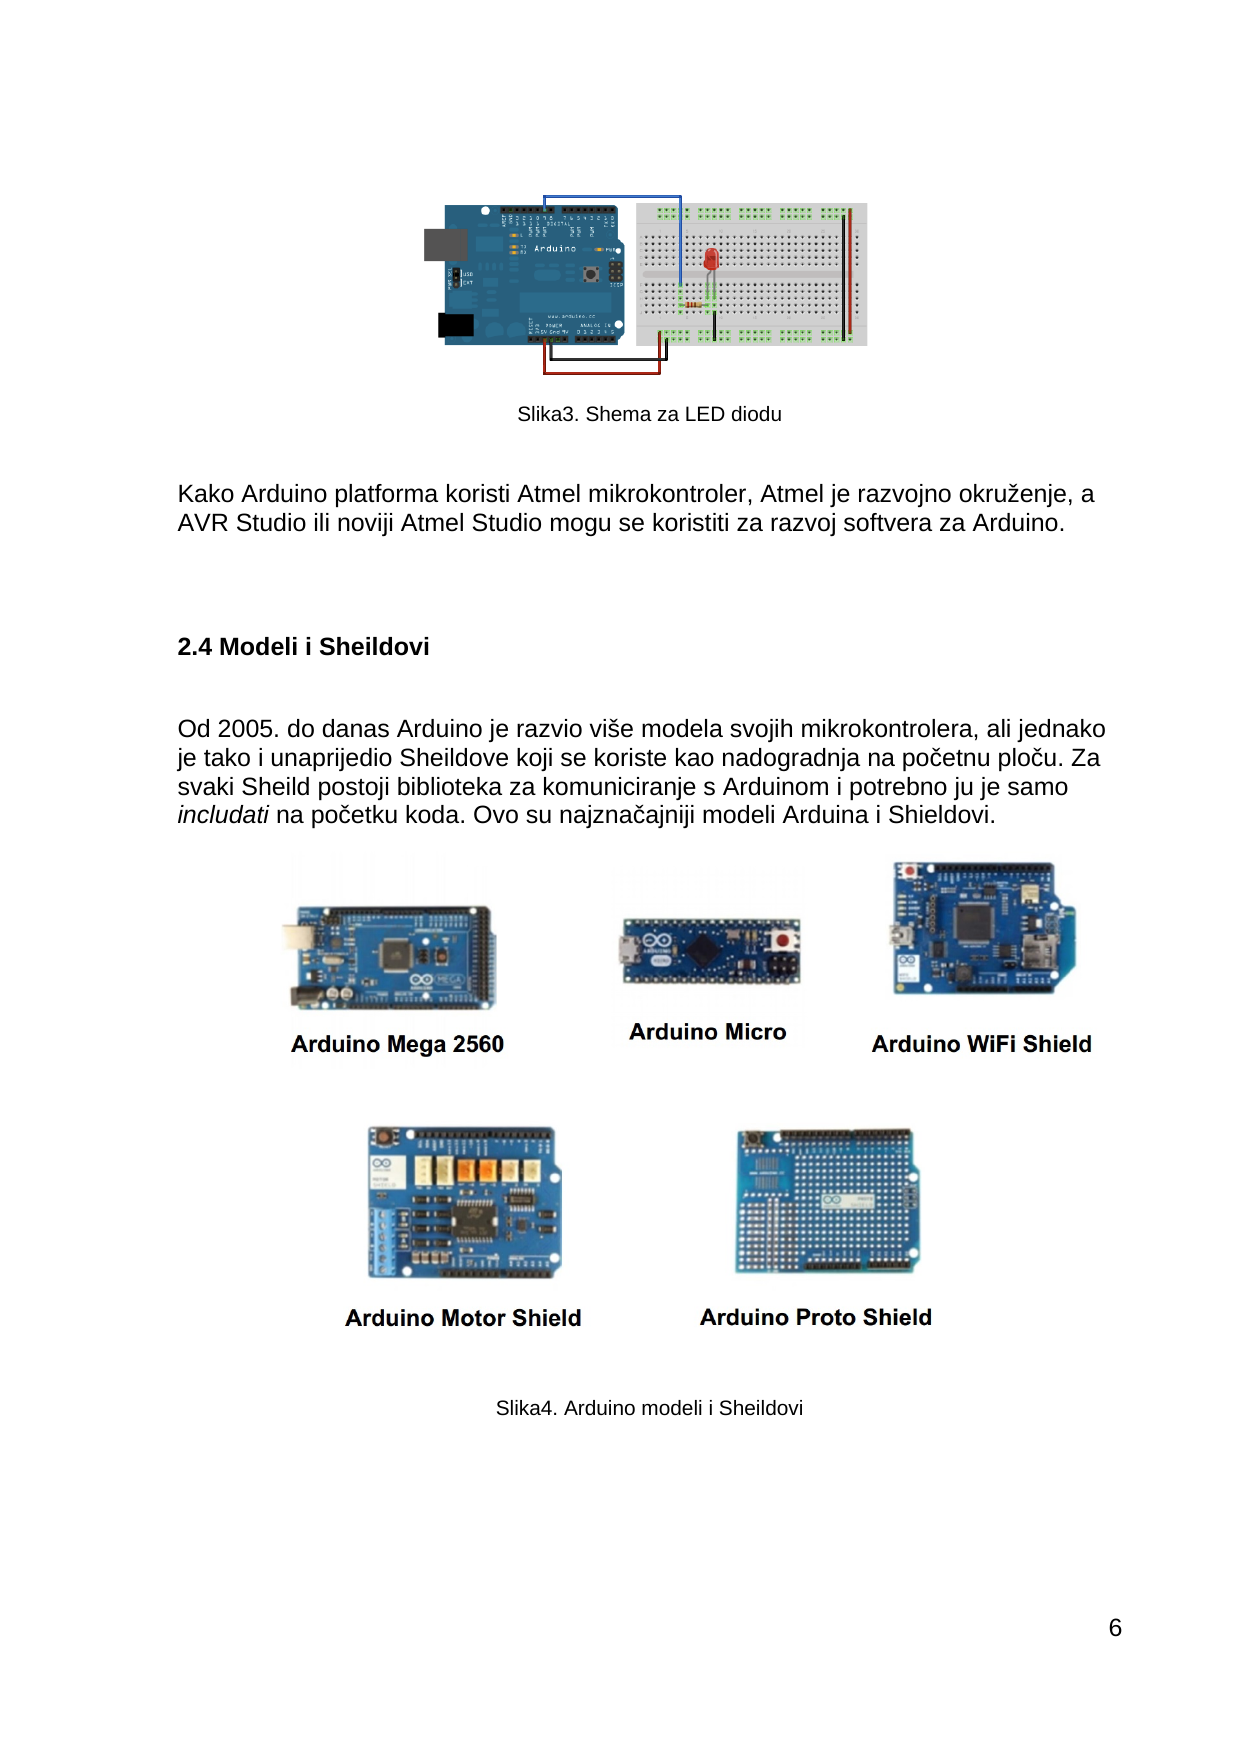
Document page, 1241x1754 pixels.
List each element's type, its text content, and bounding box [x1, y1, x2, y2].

text Od 2005. do danas Arduino je razvio više modela svojih mikrokontrolera, ali jednako je tako i unaprijedio Sheildove koji se koriste kao nadogradnja na početnu ploču. Za svaki Sheild postoji biblioteka za komuniciranje s Arduinom i potrebno ju je samo includati na početku koda. Ovo su najznačajniji modeli Arduina i Shieldovi. [177, 714, 1122, 829]
text 2.4 Modeli i Sheildovi [177, 632, 1122, 660]
text Kako Arduino platforma koristi Atmel mikrokontroler, Atmel je razvojno okruženje, a AVR Studio ili noviji Atmel Studio mogu se koristiti za razvoj softvera za Arduino. [177, 479, 1122, 537]
text Slika4. Arduino modeli i Sheildovi [177, 1395, 1122, 1419]
picture [408, 177, 892, 389]
text Slika3. Shema za LED diodu [177, 401, 1122, 425]
picture [177, 841, 1122, 1383]
